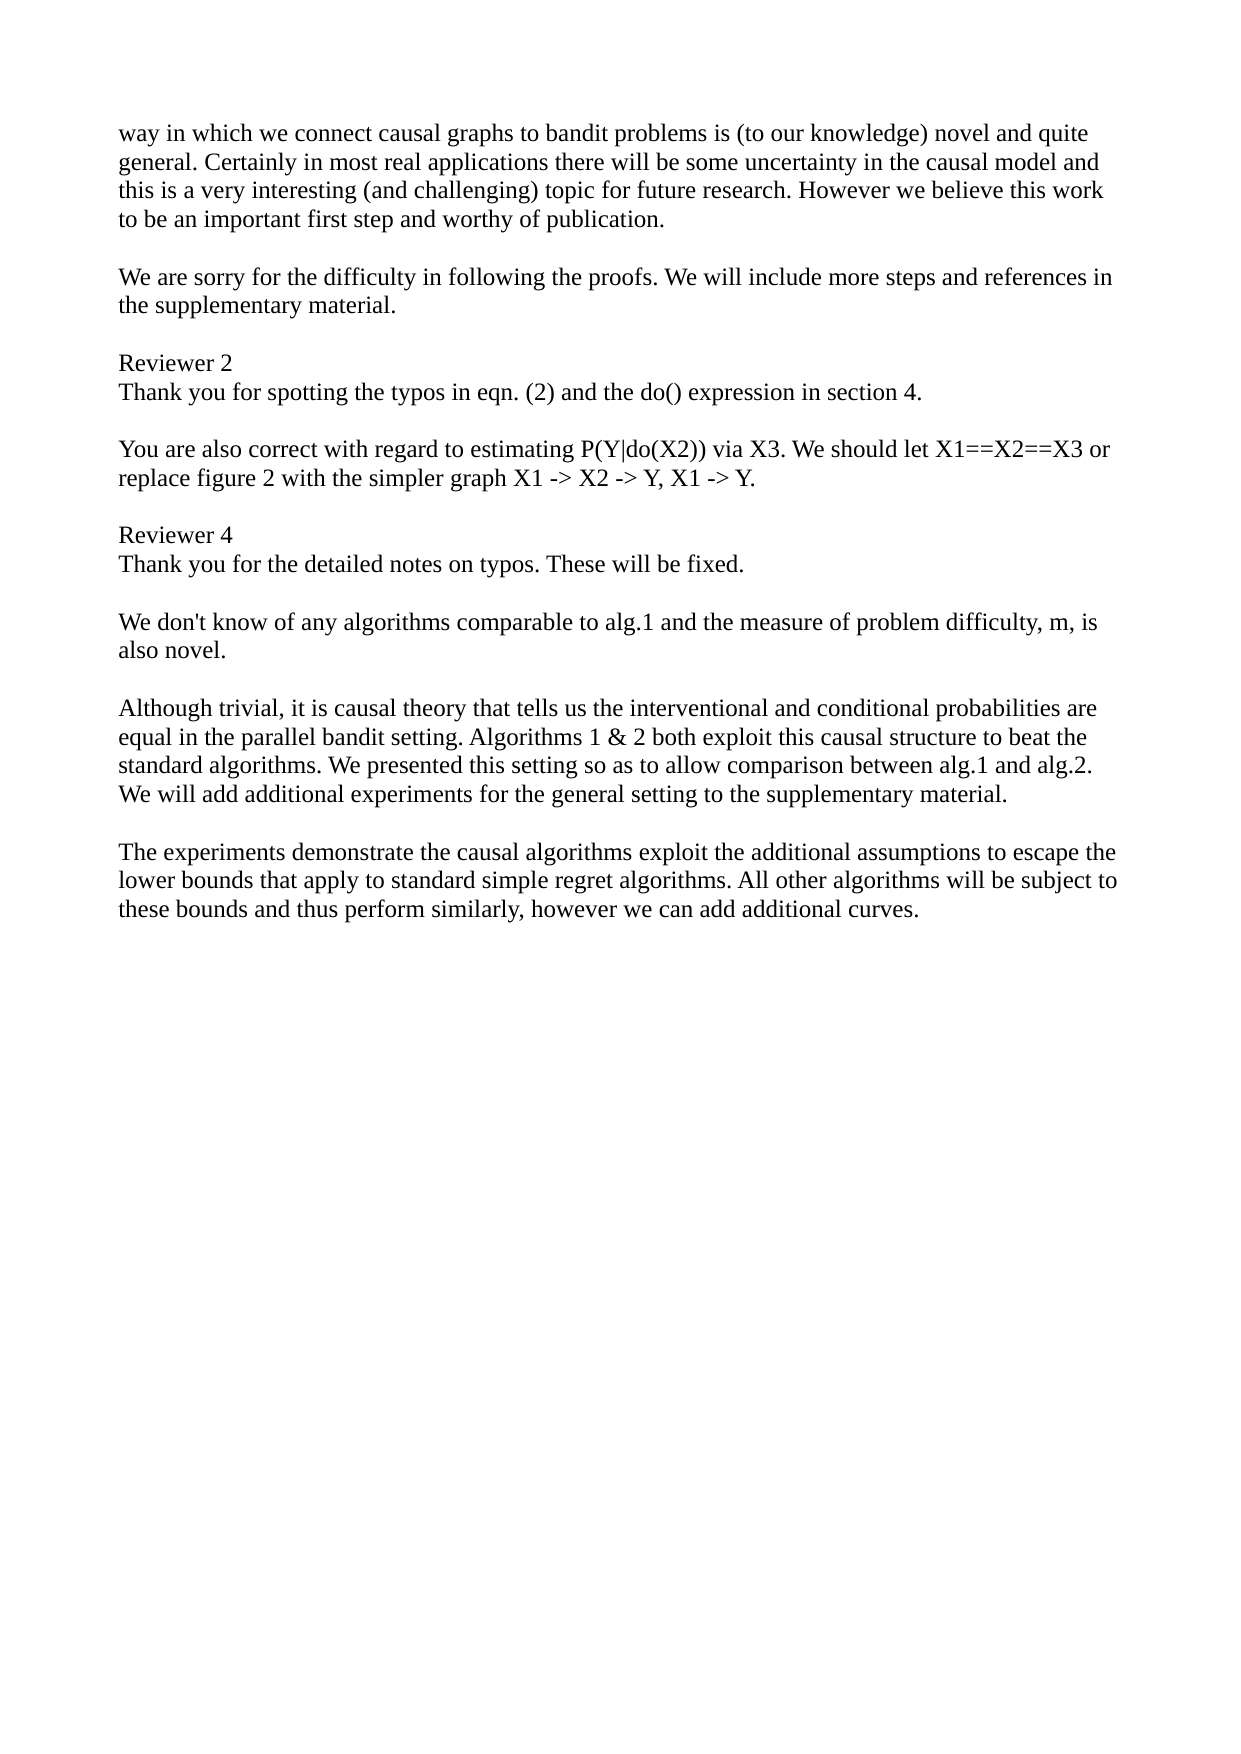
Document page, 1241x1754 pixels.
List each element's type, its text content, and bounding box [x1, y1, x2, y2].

text Reviewer 4 [118, 521, 1122, 549]
text Thank you for the detailed notes on typos. These will be fixed. [118, 549, 1122, 578]
text The experiments demonstrate the causal algorithms exploit the additional assumptions to escape the lower bounds that apply to standard simple regret algorithms. All other algorithms will be subject to these bounds and thus perform similarly, however we can add additional curves. [118, 837, 1122, 923]
text We are sorry for the difficulty in following the proofs. We will include more steps and references in the supplementary material. [118, 262, 1122, 319]
text We don't know of any algorithms comparable to alg.1 and the measure of problem difficulty, m, is also novel. [118, 607, 1122, 664]
text Reviewer 2 [118, 348, 1122, 377]
text Thank you for spotting the typos in eqn. (2) and the do() expression in section 4. [118, 377, 1122, 406]
text You are also correct with regard to estimating P(Y|do(X2)) via X3. We should let X1==X2==X3 or replace figure 2 with the simpler graph X1 -> X2 -> Y, X1 -> Y. [118, 434, 1122, 492]
text Although trivial, it is causal theory that tells us the interventional and conditional probabilities are equal in the parallel bandit setting. Algorithms 1 & 2 both exploit this causal structure to beat the standard algorithms. We presented this setting so as to allow comparison between alg.1 and alg.2. We will add additional experiments for the general setting to the supplementary material. [118, 693, 1122, 808]
text way in which we connect causal graphs to bandit problems is (to our knowledge) novel and quite general. Certainly in most real applications there will be some uncertainty in the causal model and this is a very interesting (and challenging) topic for future research. However we believe this work to be an important first step and worthy of publication. [118, 118, 1122, 233]
